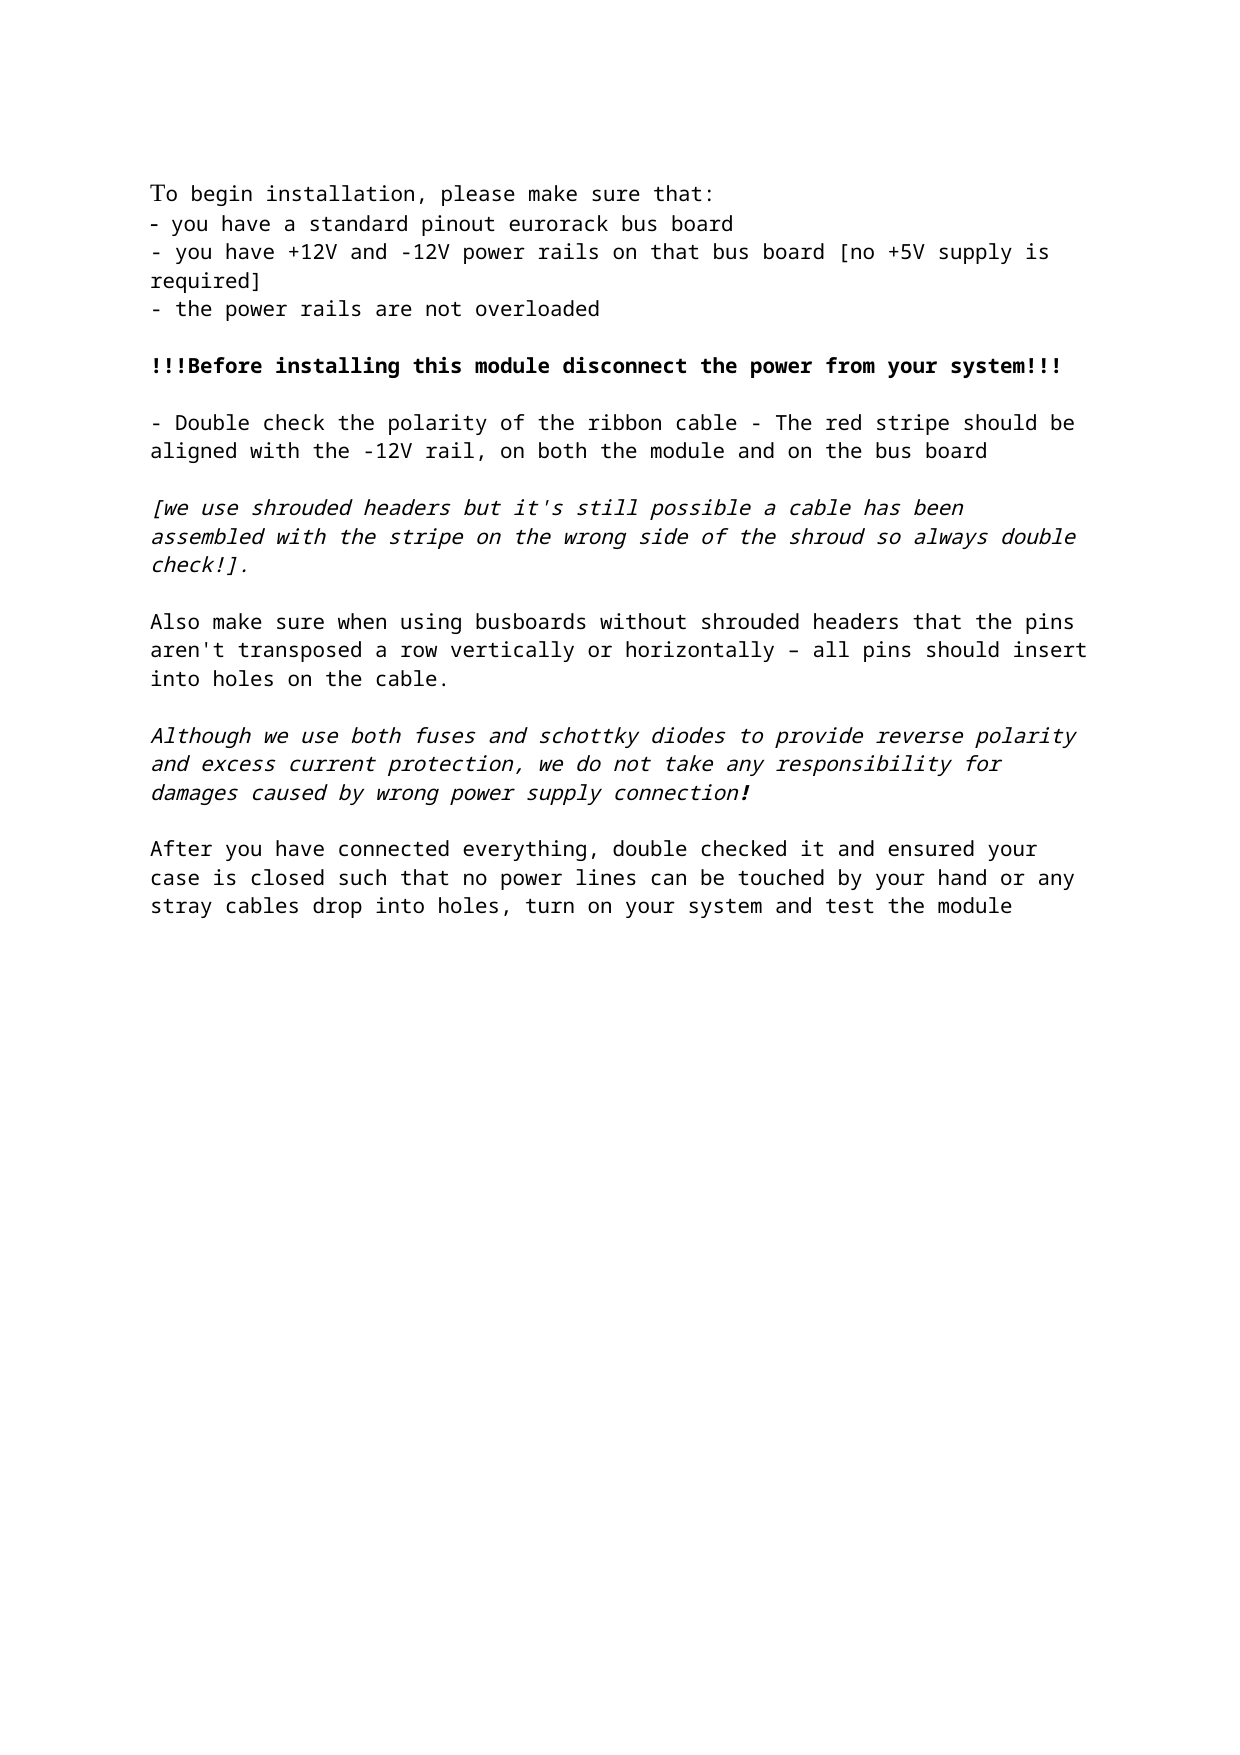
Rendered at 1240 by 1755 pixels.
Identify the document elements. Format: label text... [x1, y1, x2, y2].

text [we use shrouded headers but it's still possible a cable has been assembled with the stripe on the wrong side of the shroud so always double check!]. [150, 493, 1089, 579]
text - Double check the polarity of the ribbon cable - The red stripe should be aligned with the -12V rail, on both the module and on the bus board [150, 408, 1089, 465]
text !!!Before installing this module disconnect the power from your system!!! [150, 351, 1089, 379]
text - you have a standard pinout eurorack bus board [150, 208, 1089, 237]
text Also make sure when using busboards without shrouded headers that the pins aren't transposed a row vertically or horizontally – all pins should insert into holes on the cable. [150, 607, 1089, 692]
text After you have connected everything, double checked it and ensured your case is closed such that no power lines can be touched by your hand or any stray cables drop into holes, turn on your system and test the module [150, 834, 1089, 920]
text - the power rails are not overloaded [150, 294, 1089, 323]
text - you have +12V and -12V power rails on that bus board [no +5V supply is required] [150, 237, 1089, 294]
text Although we use both fuses and schottky diodes to provide reverse polarity and excess current protection, we do not take any responsibility for damages caused by wrong power supply connection! [150, 721, 1089, 806]
text To begin installation, please make sure that: [150, 178, 1089, 208]
